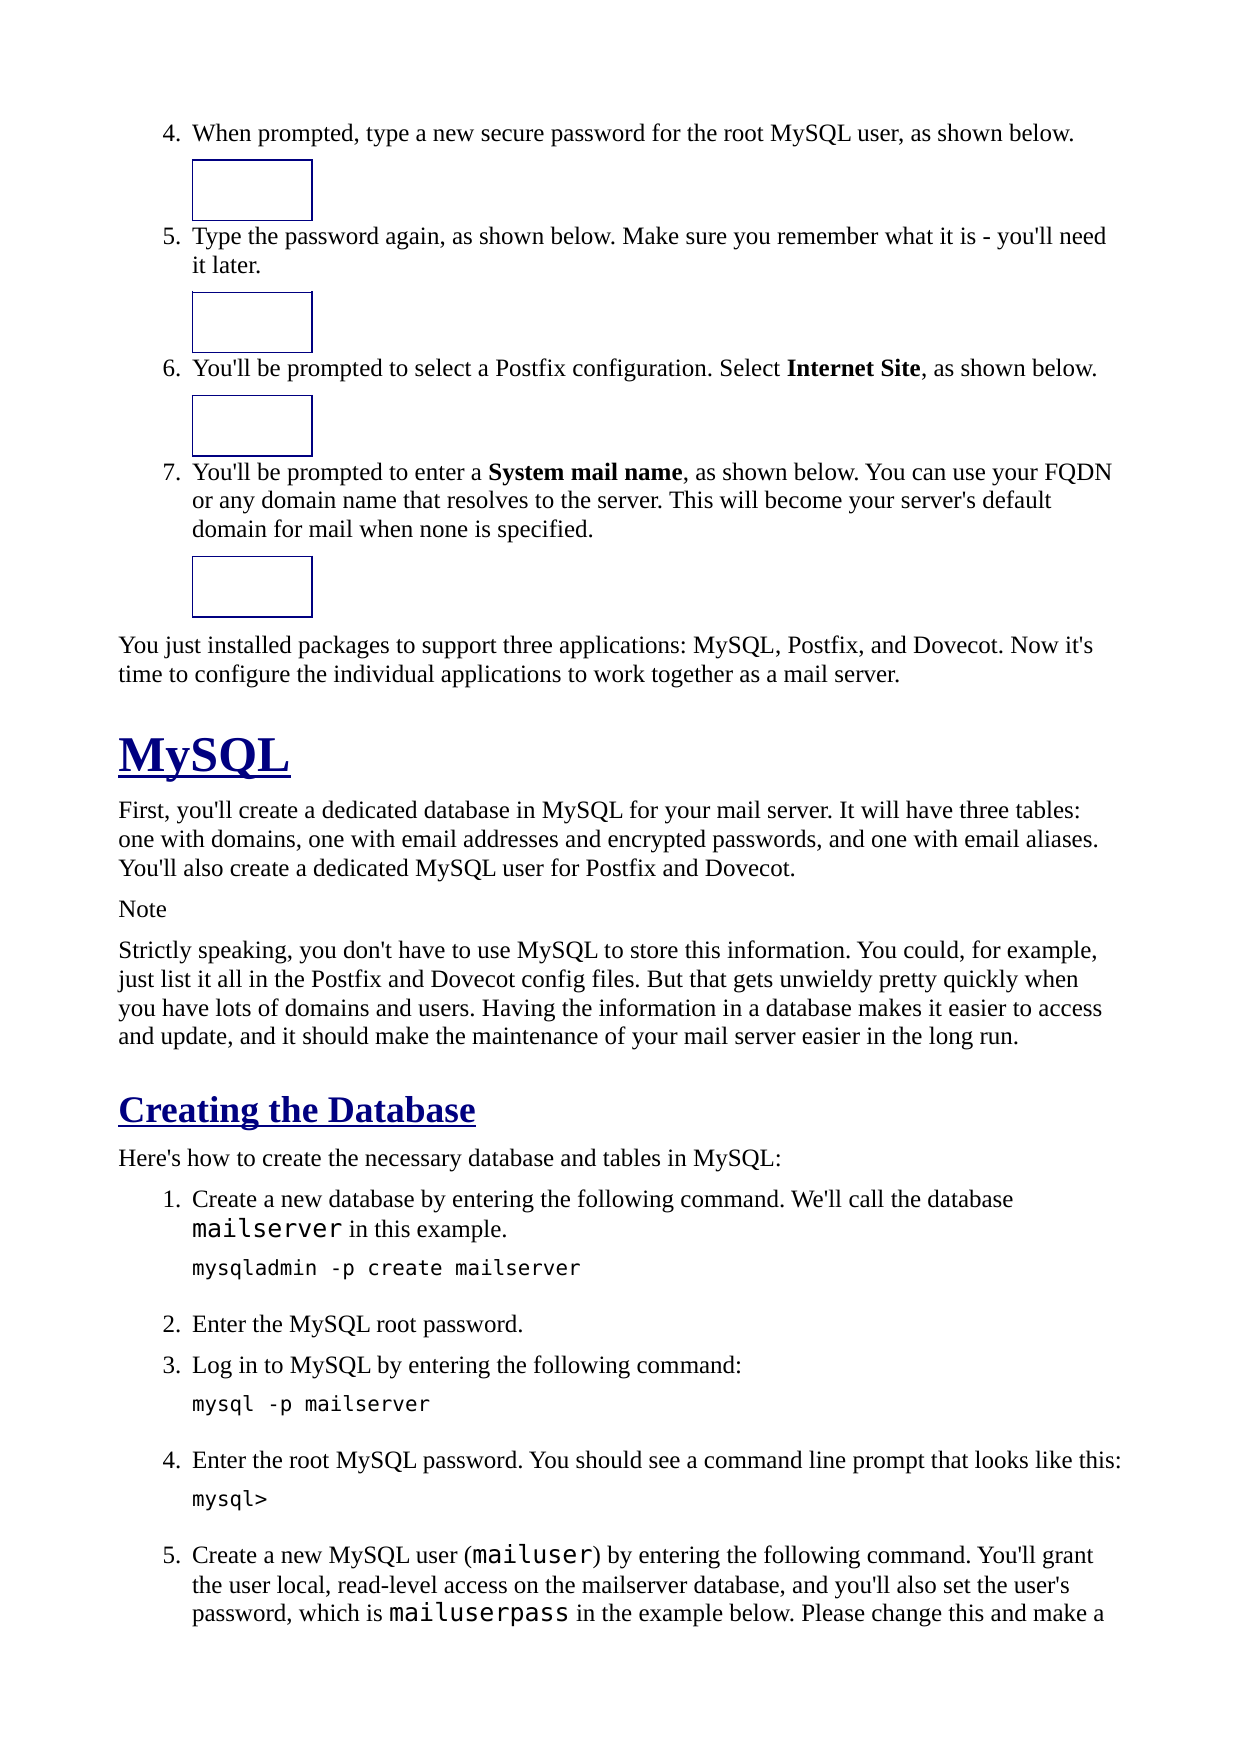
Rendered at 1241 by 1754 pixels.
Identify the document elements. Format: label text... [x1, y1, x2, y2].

list You'll be prompted to enter a System mail name, as shown below. You can use your FQDN or any domain name that resolves to the server. This will become your server's default domain for mail when none is specified. [162, 457, 1122, 543]
subtitle Creating the Database [118, 1088, 1122, 1131]
list When prompted, type a new secure password for the root MySQL user, as shown below. [162, 118, 1122, 147]
list Create a new MySQL user (mailuser) by entering the following command. You'll grant the user local, read-level access on the mailserver database, and you'll also set the user's password, which is mailuserpass in the example below. Please change this and make a [162, 1541, 1122, 1628]
list mysql -p mailserver [162, 1392, 1122, 1416]
list Create a new database by entering the following command. We'll call the database mailserver in this example. [162, 1184, 1122, 1243]
text First, you'll create a dedicated database in MySQL for your mail server. It will have three tables: one with domains, one with email addresses and encrypted passwords, and one with email aliases. You'll also create a dedicated MySQL user for Postfix and Dovecot. [118, 795, 1122, 881]
list mysql> [162, 1487, 1122, 1511]
list Enter the MySQL root password. [162, 1309, 1122, 1338]
list mysqladmin -p create mailserver [162, 1256, 1122, 1280]
text Strictly speaking, you don't have to use MySQL to store this information. You could, for example, just list it all in the Postfix and Dovecot config files. But that gets unwieldy pretty quickly when you have lots of domains and users. Having the information in a database makes it easier to access and update, and it should make the maintenance of your mail server easier in the long run. [118, 935, 1122, 1050]
list Log in to MySQL by entering the following command: [162, 1351, 1122, 1379]
list You'll be prompted to select a Postfix configuration. Select Internet Site, as shown below. [162, 353, 1122, 382]
text Note [118, 894, 1122, 923]
subtitle MySQL [118, 725, 1122, 783]
text You just installed packages to support three applications: MySQL, Postfix, and Dovecot. Now it's time to configure the individual applications to work together as a mail server. [118, 630, 1122, 688]
list Enter the root MySQL password. You should see a command line prompt that looks like this: [162, 1446, 1122, 1474]
list Type the password again, as shown below. Make sure you remember what it is - you'll need it later. [162, 221, 1122, 279]
text Here's how to create the necessary database and tables in MySQL: [118, 1143, 1122, 1172]
